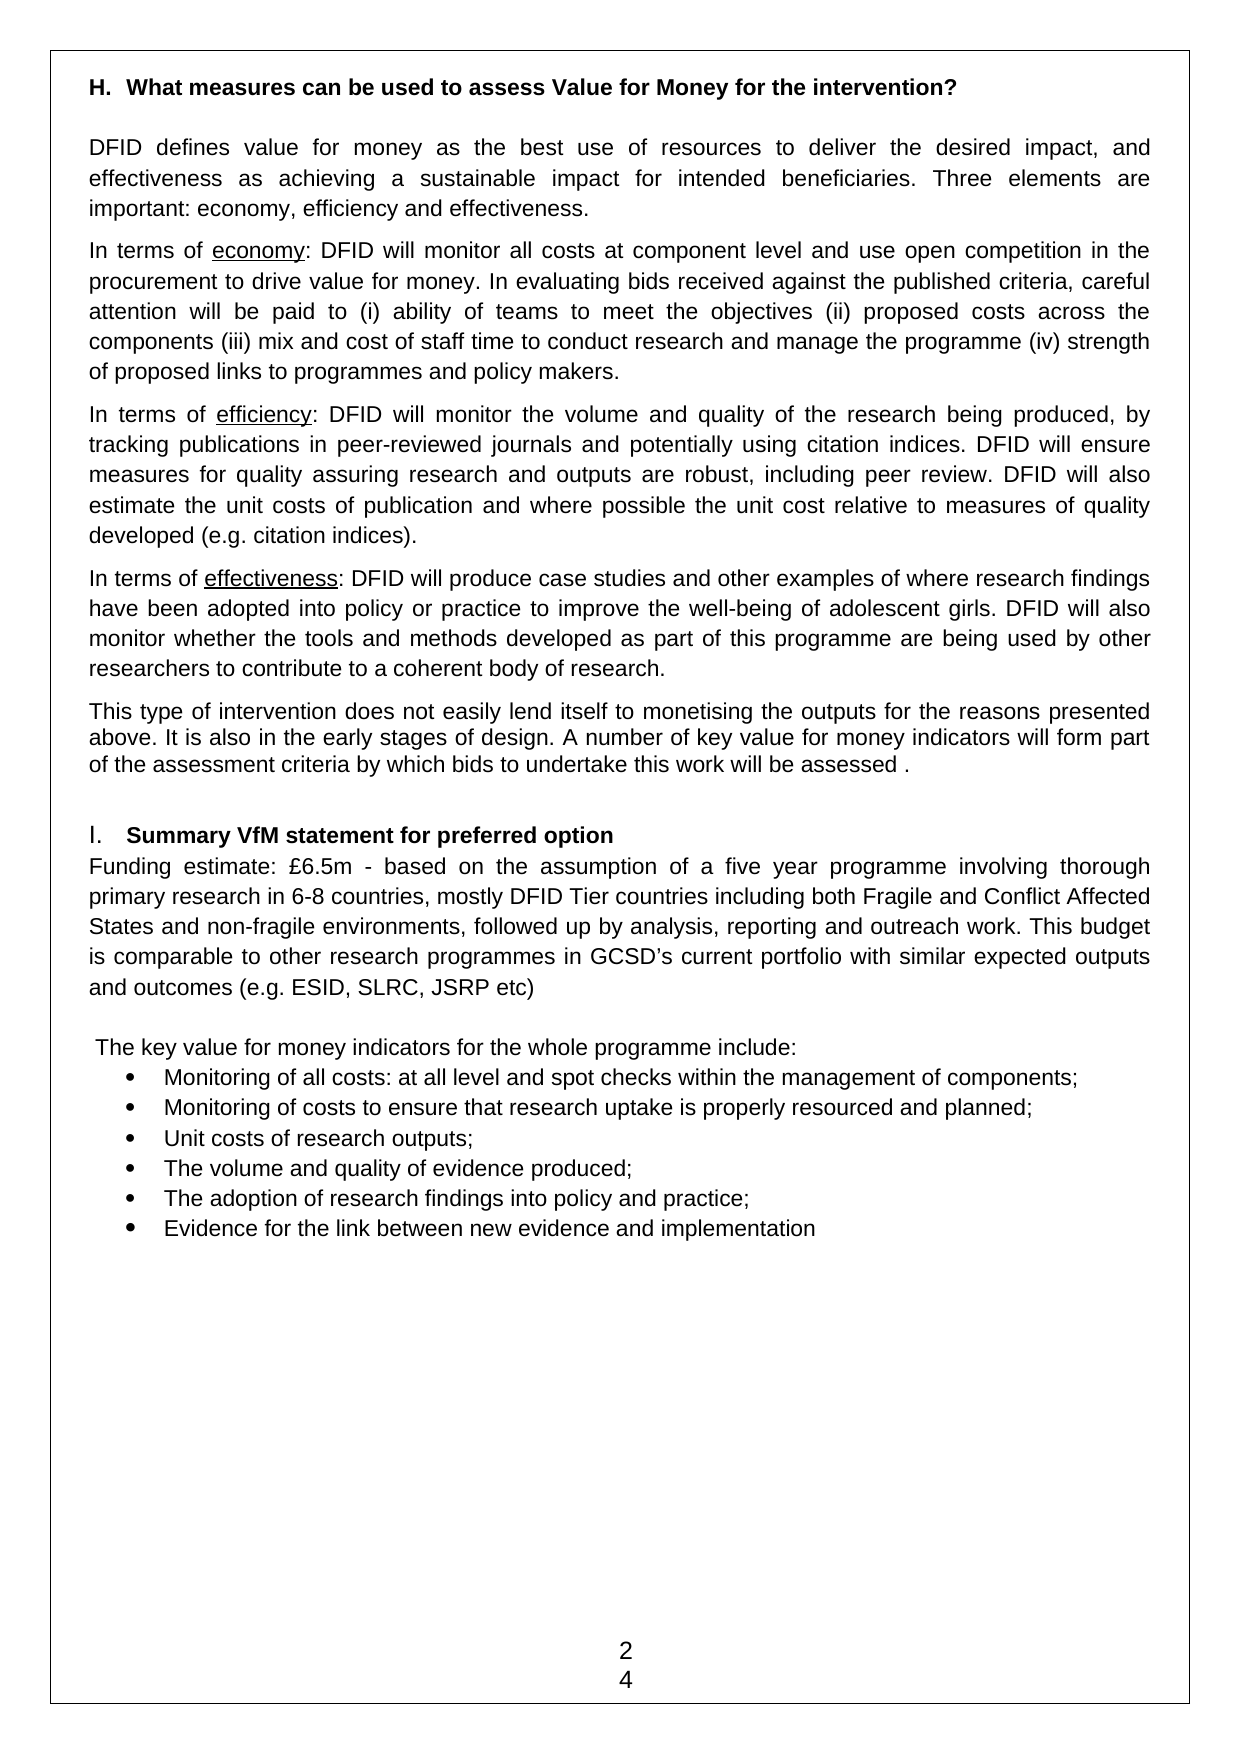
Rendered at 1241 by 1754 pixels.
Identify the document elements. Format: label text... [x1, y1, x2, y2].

list Monitoring of all costs: at all level and spot checks within the management of components; [126, 1064, 1152, 1090]
text The key value for money indicators for the whole programme include: [89, 1034, 1152, 1060]
text In terms of economy: DFID will monitor all costs at component level and use open competition in the procurement to drive value for money. In evaluating bids received against the published criteria, careful attention will be paid to (i) ability of teams to meet the objectives (ii) proposed costs across the components (iii) mix and cost of staff time to conduct research and manage the programme (iv) strength of proposed links to programmes and policy makers. [89, 237, 1152, 384]
list The volume and quality of evidence produced; [126, 1155, 1152, 1181]
list What measures can be used to assess Value for Money for the intervention? [89, 74, 1152, 100]
text DFID defines value for money as the best use of resources to deliver the desired impact, and effectiveness as achieving a sustainable impact for intended beneficiaries. Three elements are important: economy, efficiency and effectiveness. [89, 134, 1152, 221]
text Funding estimate: £6.5m - based on the assumption of a five year programme involving thorough primary research in 6-8 countries, mostly DFID Tier countries including both Fragile and Conflict Affected States and non-fragile environments, followed up by analysis, reporting and outreach work. This budget is comparable to other research programmes in GCSD’s current portfolio with similar expected outputs and outcomes (e.g. ESID, SLRC, JSRP etc) [89, 853, 1152, 1000]
list Unit costs of research outputs; [126, 1124, 1152, 1151]
text In terms of effectiveness: DFID will produce case studies and other examples of where research findings have been adopted into policy or practice to improve the well-being of adolescent girls. DFID will also monitor whether the tools and methods developed as part of this programme are being used by other researchers to contribute to a coherent body of research. [89, 564, 1152, 681]
text This type of intervention does not easily lend itself to monetising the outputs for the reasons presented above. It is also in the early stages of design. A number of key value for money indicators will form part of the assessment criteria by which bids to undertake this work will be assessed . [89, 698, 1152, 777]
list The adoption of research findings into policy and practice; [126, 1185, 1152, 1211]
text In terms of efficiency: DFID will monitor the volume and quality of the research being produced, by tracking publications in peer-reviewed journals and potentially using citation indices. DFID will ensure measures for quality assuring research and outputs are robust, including peer review. DFID will also estimate the unit costs of publication and where possible the unit cost relative to measures of quality developed (e.g. citation indices). [89, 401, 1152, 548]
list Evidence for the link between new evidence and implementation [126, 1215, 1152, 1242]
list Summary VfM statement for preferred option [89, 819, 1152, 848]
list Monitoring of costs to ensure that research uptake is properly resourced and planned; [126, 1094, 1152, 1121]
